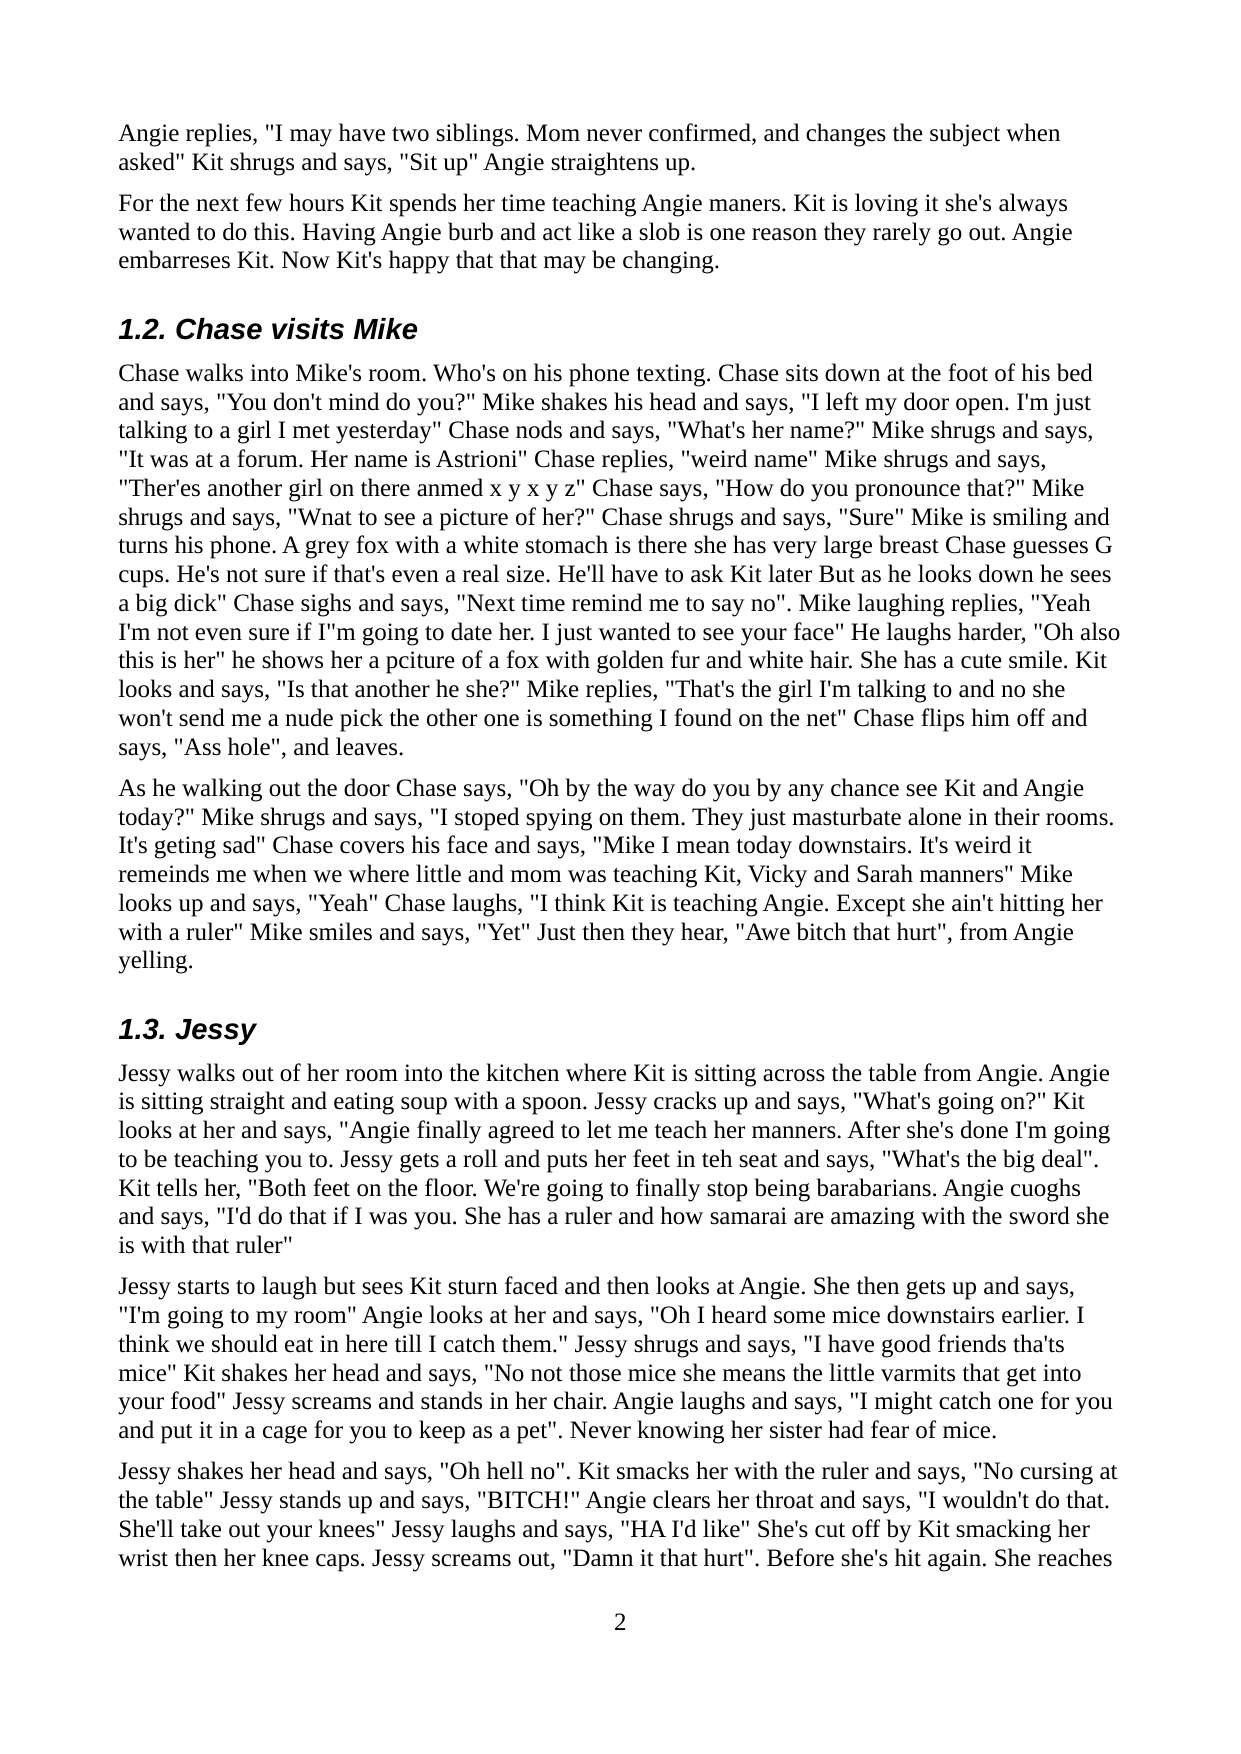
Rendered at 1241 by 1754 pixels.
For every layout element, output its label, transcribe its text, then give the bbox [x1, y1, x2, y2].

text Jessy starts to laugh but sees Kit sturn faced and then looks at Angie. She then gets up and says, "I'm going to my room" Angie looks at her and says, "Oh I heard some mice downstairs earlier. I think we should eat in here till I catch them." Jessy shrugs and says, "I have good friends tha'ts mice" Kit shakes her head and says, "No not those mice she means the little varmits that get into your food" Jessy screams and stands in her chair. Angie laughs and says, "I might catch one for you and put it in a cage for you to keep as a pet". Never knowing her sister had fear of mice. [118, 1271, 1122, 1444]
text Chase walks into Mike's room. Who's on his phone texting. Chase sits down at the foot of his bed and says, "You don't mind do you?" Mike shakes his head and says, "I left my door open. I'm just talking to a girl I met yesterday" Chase nods and says, "What's her name?" Mike shrugs and says, "It was at a forum. Her name is Astrioni" Chase replies, "weird name" Mike shrugs and says, "Ther'es another girl on there anmed x y x y z" Chase says, "How do you pronounce that?" Mike shrugs and says, "Wnat to see a picture of her?" Chase shrugs and says, "Sure" Mike is smiling and turns his phone. A grey fox with a white stomach is there she has very large breast Chase guesses G cups. He's not sure if that's even a real size. He'll have to ask Kit later But as he looks down he sees a big dick" Chase sighs and says, "Next time remind me to say no". Mike laughing replies, "Yeah I'm not even sure if I"m going to date her. I just wanted to see your face" He laughs harder, "Oh also this is her" he shows her a pciture of a fox with golden fur and white hair. She has a cute smile. Kit looks and says, "Is that another he she?" Mike replies, "That's the girl I'm talking to and no she won't send me a nude pick the other one is something I found on the net" Chase flips him off and says, "Ass hole", and leaves. [118, 358, 1122, 760]
text As he walking out the door Chase says, "Oh by the way do you by any chance see Kit and Angie today?" Mike shrugs and says, "I stoped spying on them. They just masturbate alone in their rooms. It's geting sad" Chase covers his face and says, "Mike I mean today downstairs. It's weird it remeinds me when we where little and mom was teaching Kit, Vicky and Sarah manners" Mike looks up and says, "Yeah" Chase laughs, "I think Kit is teaching Angie. Except she ain't hitting her with a ruler" Mike smiles and says, "Yet" Just then they hear, "Awe bitch that hurt", from Angie yelling. [118, 773, 1122, 974]
subtitle Jessy [118, 1012, 1122, 1045]
text Jessy walks out of her room into the kitchen where Kit is sitting across the table from Angie. Angie is sitting straight and eating soup with a spoon. Jessy cracks up and says, "What's going on?" Kit looks at her and says, "Angie finally agreed to let me teach her manners. After she's done I'm going to be teaching you to. Jessy gets a roll and puts her feet in teh seat and says, "What's the big deal". Kit tells her, "Both feet on the floor. We're going to finally stop being barabarians. Angie cuoghs and says, "I'd do that if I was you. She has a ruler and how samarai are amazing with the sword she is with that ruler" [118, 1058, 1122, 1259]
text For the next few hours Kit spends her time teaching Angie maners. Kit is loving it she's always wanted to do this. Having Angie burb and act like a slob is one reason they rarely go out. Angie embarreses Kit. Now Kit's happy that that may be changing. [118, 188, 1122, 274]
text Jessy shakes her head and says, "Oh hell no". Kit smacks her with the ruler and says, "No cursing at the table" Jessy stands up and says, "BITCH!" Angie clears her throat and says, "I wouldn't do that. She'll take out your knees" Jessy laughs and says, "HA I'd like" She's cut off by Kit smacking her wrist then her knee caps. Jessy screams out, "Damn it that hurt". Before she's hit again. She reaches [118, 1456, 1122, 1571]
subtitle Chase visits Mike [118, 312, 1122, 345]
text Angie replies, "I may have two siblings. Mom never confirmed, and changes the subject when asked" Kit shrugs and says, "Sit up" Angie straightens up. [118, 118, 1122, 176]
